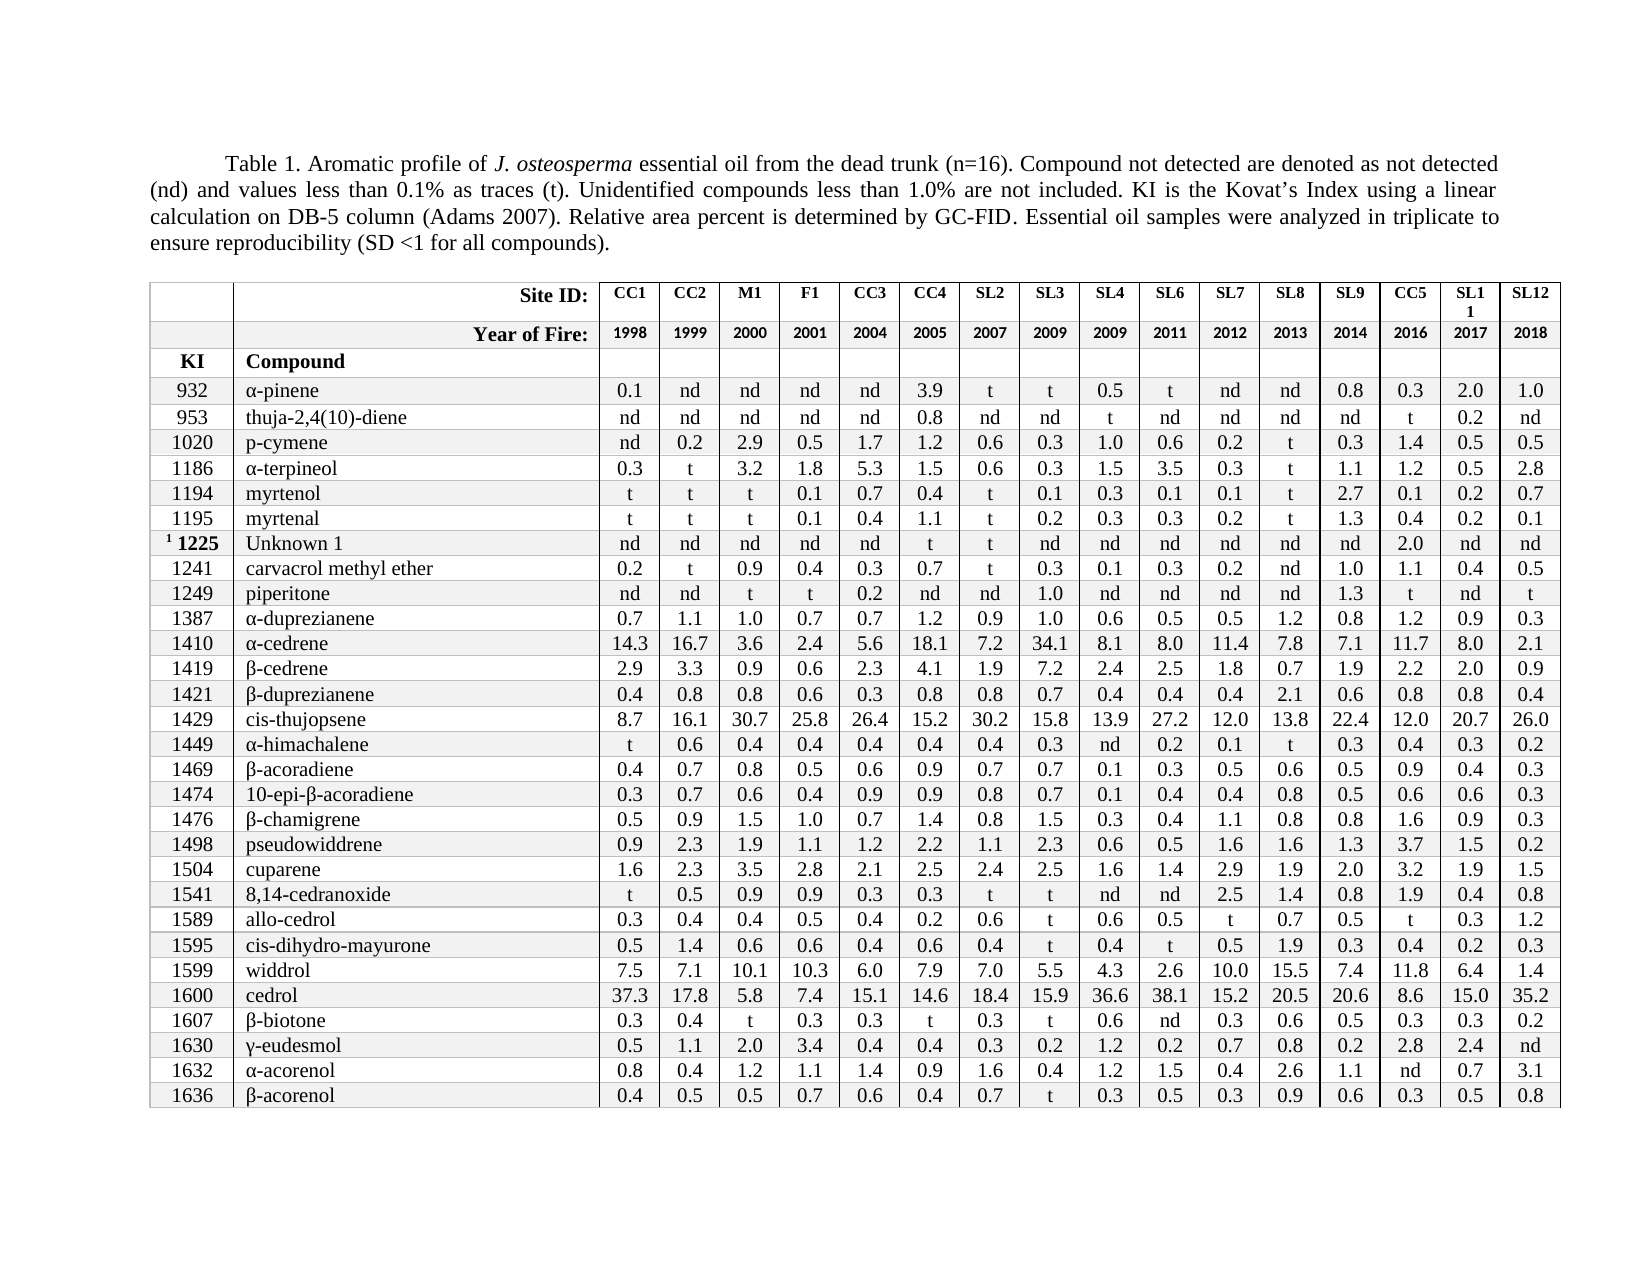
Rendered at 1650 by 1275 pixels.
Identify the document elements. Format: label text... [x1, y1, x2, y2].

table_cell 0.2 [1020, 506, 1079, 530]
table_cell 1.0 [1321, 556, 1379, 580]
table_cell 1.4 [840, 1058, 899, 1082]
table_cell t [1260, 456, 1319, 479]
table_cell t [1020, 908, 1079, 931]
table_cell 2007 [960, 322, 1019, 348]
table_cell 0.3 [1321, 732, 1379, 756]
table_cell 3.1 [1501, 1058, 1560, 1082]
table_header F1 [780, 283, 839, 321]
table_cell 11.8 [1381, 958, 1440, 982]
table_cell 20.6 [1321, 983, 1379, 1007]
table_header CC5 [1381, 283, 1440, 321]
table_cell t [960, 378, 1019, 404]
table_cell 0.7 [660, 782, 719, 806]
table_cell 1474 [151, 782, 233, 806]
table_cell 0.8 [900, 405, 959, 429]
table_cell 1.4 [1381, 430, 1440, 454]
table_cell [600, 349, 659, 377]
table_cell β-acorenol [234, 1083, 599, 1107]
table_cell 1.2 [720, 1058, 779, 1082]
table_cell 1599 [151, 958, 233, 982]
table_cell 2.0 [1441, 656, 1499, 680]
table_cell 8,14-cedranoxide [234, 882, 599, 906]
table_cell 0.6 [840, 1083, 899, 1107]
table_cell 0.2 [840, 581, 899, 605]
table_cell 0.1 [1200, 732, 1259, 756]
table_cell t [1381, 908, 1440, 931]
table_cell 1194 [151, 481, 233, 505]
table_cell 0.7 [900, 556, 959, 580]
table_cell 1.9 [1381, 882, 1440, 906]
table_cell t [600, 882, 659, 906]
table_cell 0.6 [1080, 832, 1139, 856]
table_cell 7.1 [660, 958, 719, 982]
table_cell 0.6 [1381, 782, 1440, 806]
table_cell 0.9 [720, 556, 779, 580]
table_cell 1.0 [1020, 581, 1079, 605]
table_cell [1321, 349, 1379, 377]
table_cell 0.9 [900, 782, 959, 806]
table_cell nd [1260, 405, 1319, 429]
table_cell 0.7 [1501, 481, 1560, 505]
table_cell 1469 [151, 757, 233, 781]
table_cell nd [960, 581, 1019, 605]
table_cell 953 [151, 405, 233, 429]
table_cell 0.5 [780, 908, 839, 931]
table_cell 1419 [151, 656, 233, 680]
table_cell 0.1 [1080, 782, 1139, 806]
table_cell t [960, 481, 1019, 505]
table_cell 0.6 [720, 933, 779, 957]
table_cell 3.4 [780, 1033, 839, 1057]
table_cell [720, 349, 779, 377]
table_cell 2004 [840, 322, 899, 348]
table_cell 2.2 [900, 832, 959, 856]
table_cell 26.0 [1501, 707, 1560, 731]
table_cell 1.0 [1080, 430, 1139, 454]
table_cell 37.3 [600, 983, 659, 1007]
table_cell 0.3 [1321, 933, 1379, 957]
table_cell 0.6 [1321, 681, 1379, 706]
table_cell nd [1200, 378, 1259, 404]
table_cell 0.8 [960, 807, 1019, 831]
table_cell 1498 [151, 832, 233, 856]
table_cell 0.1 [1080, 556, 1139, 580]
table_cell 0.4 [1140, 807, 1199, 831]
table_cell 0.9 [1441, 807, 1499, 831]
table_cell nd [1080, 882, 1139, 906]
table_cell nd [720, 378, 779, 404]
table_cell 0.6 [720, 782, 779, 806]
table_cell nd [660, 405, 719, 429]
table_cell 3.3 [660, 656, 719, 680]
table_cell 1504 [151, 857, 233, 881]
table_cell 2.5 [1020, 857, 1079, 881]
table_cell 15.5 [1260, 958, 1319, 982]
table_cell nd [1501, 531, 1560, 555]
table_header SL9 [1321, 283, 1379, 321]
table_cell 1636 [151, 1083, 233, 1107]
table_cell 0.4 [1441, 757, 1499, 781]
table_cell 1999 [660, 322, 719, 348]
table_cell 1.5 [1441, 832, 1499, 856]
table_cell 1.5 [1501, 857, 1560, 881]
table_cell 0.3 [1501, 782, 1560, 806]
table_cell 0.3 [840, 681, 899, 706]
table_cell 0.4 [720, 732, 779, 756]
table_cell t [660, 556, 719, 580]
table_cell 0.4 [780, 732, 839, 756]
table_cell 0.3 [1501, 606, 1560, 630]
table_cell cedrol [234, 983, 599, 1007]
table_cell 17.8 [660, 983, 719, 1007]
table_cell 14.6 [900, 983, 959, 1007]
table_cell 1.9 [960, 656, 1019, 680]
table_cell 15.1 [840, 983, 899, 1007]
table_cell 0.4 [900, 1033, 959, 1057]
table_cell 0.5 [780, 757, 839, 781]
table_cell 0.2 [1441, 481, 1499, 505]
table_cell [780, 349, 839, 377]
table_cell 0.7 [840, 606, 899, 630]
table_cell t [720, 1008, 779, 1032]
table_cell nd [780, 531, 839, 555]
table_cell 0.4 [840, 732, 899, 756]
table_cell 7.0 [960, 958, 1019, 982]
table_cell [1381, 349, 1440, 377]
table_cell 1.0 [1020, 606, 1079, 630]
table_cell carvacrol methyl ether [234, 556, 599, 580]
table_cell 36.6 [1080, 983, 1139, 1007]
table_cell α-duprezianene [234, 606, 599, 630]
table_cell 0.6 [900, 933, 959, 957]
table_cell 0.7 [840, 481, 899, 505]
table_header Site ID: [234, 283, 599, 321]
table_cell 0.4 [1200, 782, 1259, 806]
table_cell nd [1080, 581, 1139, 605]
table_cell 1.6 [1080, 857, 1139, 881]
table_cell 0.4 [1381, 732, 1440, 756]
table_cell 7.4 [1321, 958, 1379, 982]
table_cell β-duprezianene [234, 681, 599, 706]
table_cell nd [600, 531, 659, 555]
table_cell 0.3 [600, 456, 659, 479]
table_cell 6.0 [840, 958, 899, 982]
table_cell 0.9 [840, 782, 899, 806]
table_cell 0.4 [960, 933, 1019, 957]
table_cell 8.0 [1140, 631, 1199, 655]
table_cell 1.5 [1140, 1058, 1199, 1082]
table_cell 1600 [151, 983, 233, 1007]
table_cell 0.9 [900, 757, 959, 781]
table_cell 932 [151, 378, 233, 404]
table_cell α-acorenol [234, 1058, 599, 1082]
table_cell 0.5 [1140, 606, 1199, 630]
table_cell 3.5 [720, 857, 779, 881]
table_cell 0.5 [1321, 782, 1379, 806]
table_cell t [720, 481, 779, 505]
table_cell t [900, 531, 959, 555]
text Table 1. Aromatic profile of J. osteosperma essential oil from the dead trunk (n=16). Compound not detected are denoted as not detected (nd) and values less than 0.1% as traces (t). Unidentified compounds less than 1.0% are not included. KI is the Kovat’s Index using a linear calculation on DB-5 column (Adams 2007). Relative area percent is determined by GC-FID. Essential oil samples were analyzed in triplicate to ensure reproducibility (SD <1 for all compounds). [150, 150, 1500, 255]
table_cell α-himachalene [234, 732, 599, 756]
table_cell 0.2 [900, 908, 959, 931]
table_cell [900, 349, 959, 377]
table_cell 0.3 [1441, 908, 1499, 931]
table_cell nd [840, 405, 899, 429]
table_header SL4 [1080, 283, 1139, 321]
table_cell nd [840, 531, 899, 555]
table_cell 1541 [151, 882, 233, 906]
table_cell 1421 [151, 681, 233, 706]
table_cell 7.8 [1260, 631, 1319, 655]
table_cell 0.4 [660, 1058, 719, 1082]
table_cell 27.2 [1140, 707, 1199, 731]
table_cell 0.1 [1501, 506, 1560, 530]
table_cell 7.4 [780, 983, 839, 1007]
table_cell 0.8 [660, 681, 719, 706]
table_header M1 [720, 283, 779, 321]
table_cell myrtenal [234, 506, 599, 530]
table_cell nd [1140, 581, 1199, 605]
table_cell 34.1 [1020, 631, 1079, 655]
table_cell 5.6 [840, 631, 899, 655]
table_cell 1.0 [1501, 378, 1560, 404]
table_cell 0.2 [1200, 430, 1259, 454]
table_cell 0.3 [1501, 757, 1560, 781]
table_cell t [660, 481, 719, 505]
table_cell [1080, 349, 1139, 377]
table_cell 1.2 [1381, 456, 1440, 479]
table_cell 0.5 [1200, 933, 1259, 957]
table_cell 1.1 [1381, 556, 1440, 580]
table_cell [1200, 349, 1259, 377]
table_cell t [780, 581, 839, 605]
table_cell 0.1 [1200, 481, 1259, 505]
table_cell 0.5 [1140, 832, 1199, 856]
table_cell thuja-2,4(10)-diene [234, 405, 599, 429]
table_cell 2.6 [1260, 1058, 1319, 1082]
table_cell 2.4 [780, 631, 839, 655]
table_cell 0.6 [1321, 1083, 1379, 1107]
table_cell 0.9 [1260, 1083, 1319, 1107]
table_cell 0.3 [1200, 1008, 1259, 1032]
table_cell 15.8 [1020, 707, 1079, 731]
table_cell 2.4 [1080, 656, 1139, 680]
table_cell 0.5 [1441, 456, 1499, 479]
table_cell 1589 [151, 908, 233, 931]
table_cell 0.1 [1020, 481, 1079, 505]
table_cell 1.1 [1200, 807, 1259, 831]
table_cell 0.8 [1321, 882, 1379, 906]
table_cell t [960, 531, 1019, 555]
table_cell 4.1 [900, 656, 959, 680]
table_cell 6.4 [1441, 958, 1499, 982]
table_cell 1 1225 [151, 531, 233, 555]
table_cell 0.5 [1140, 908, 1199, 931]
table_cell 0.9 [1381, 757, 1440, 781]
table_cell 0.5 [1441, 1083, 1499, 1107]
table_cell 2.5 [1140, 656, 1199, 680]
table_header SL6 [1140, 283, 1199, 321]
table_cell 0.4 [960, 732, 1019, 756]
table_cell 1.4 [1140, 857, 1199, 881]
table_cell 0.3 [1080, 1083, 1139, 1107]
table_cell 0.5 [1441, 430, 1499, 454]
table_cell 0.3 [1441, 732, 1499, 756]
table_cell 4.3 [1080, 958, 1139, 982]
table_cell 1.5 [720, 807, 779, 831]
table_cell 1.2 [1260, 606, 1319, 630]
table_cell 20.7 [1441, 707, 1499, 731]
table_cell 1.5 [900, 456, 959, 479]
table_cell 2018 [1501, 322, 1560, 348]
table_cell 0.8 [1260, 807, 1319, 831]
table_cell 0.4 [1140, 681, 1199, 706]
table_header SL11 [1441, 283, 1499, 321]
table_cell 0.7 [660, 757, 719, 781]
table_cell 0.3 [840, 556, 899, 580]
table_cell nd [1020, 531, 1079, 555]
table_cell 0.4 [600, 681, 659, 706]
table_cell [1140, 349, 1199, 377]
table_cell 1.1 [660, 606, 719, 630]
table_header SL8 [1260, 283, 1319, 321]
table_cell 0.5 [600, 1033, 659, 1057]
table_cell 2.4 [960, 857, 1019, 881]
table_cell 1632 [151, 1058, 233, 1082]
table_cell 0.3 [600, 782, 659, 806]
table_cell 0.8 [1321, 378, 1379, 404]
table_cell 0.3 [600, 908, 659, 931]
table_cell 1.1 [900, 506, 959, 530]
table_cell 2.1 [1501, 631, 1560, 655]
table_cell 0.4 [1080, 681, 1139, 706]
table_cell nd [1140, 405, 1199, 429]
table_cell 2.4 [1441, 1033, 1499, 1057]
table_cell 0.2 [1020, 1033, 1079, 1057]
table_cell 0.3 [1020, 732, 1079, 756]
table_cell 0.7 [960, 757, 1019, 781]
table_cell 0.6 [1260, 757, 1319, 781]
table_cell 3.5 [1140, 456, 1199, 479]
table_header SL12 [1501, 283, 1560, 321]
table_cell 0.3 [1080, 807, 1139, 831]
table_cell 7.2 [960, 631, 1019, 655]
table_cell 0.6 [840, 757, 899, 781]
table_cell nd [660, 378, 719, 404]
table_cell 2.3 [840, 656, 899, 680]
table_cell nd [1140, 531, 1199, 555]
table_cell 0.9 [600, 832, 659, 856]
table_cell 1.1 [660, 1033, 719, 1057]
table_cell 12.0 [1381, 707, 1440, 731]
table_cell 1.1 [1321, 456, 1379, 479]
table_cell 2017 [1441, 322, 1499, 348]
table_cell 1241 [151, 556, 233, 580]
table_cell 7.5 [600, 958, 659, 982]
table_cell 1.4 [900, 807, 959, 831]
table_cell 15.2 [1200, 983, 1259, 1007]
table_cell 7.1 [1321, 631, 1379, 655]
table_cell t [600, 506, 659, 530]
table_cell 38.1 [1140, 983, 1199, 1007]
table_cell 2013 [1260, 322, 1319, 348]
table_cell 1.2 [900, 430, 959, 454]
table_cell 0.4 [1441, 882, 1499, 906]
table_cell 2014 [1321, 322, 1379, 348]
table_cell 0.5 [780, 430, 839, 454]
table_cell 2.1 [840, 857, 899, 881]
table_cell allo-cedrol [234, 908, 599, 931]
table_cell 0.9 [960, 606, 1019, 630]
table_header CC4 [900, 283, 959, 321]
table_cell nd [1020, 405, 1079, 429]
table_cell 1595 [151, 933, 233, 957]
table_cell 3.2 [1381, 857, 1440, 881]
table_cell 5.3 [840, 456, 899, 479]
table_cell 0.4 [840, 506, 899, 530]
table_cell [960, 349, 1019, 377]
table_cell 11.4 [1200, 631, 1259, 655]
table_cell 0.1 [1381, 481, 1440, 505]
table_cell 5.8 [720, 983, 779, 1007]
table_cell 2012 [1200, 322, 1259, 348]
table_cell 1020 [151, 430, 233, 454]
table_cell [1501, 349, 1560, 377]
table_cell 0.9 [780, 882, 839, 906]
table_cell 15.9 [1020, 983, 1079, 1007]
table_cell 1.1 [780, 832, 839, 856]
table_cell nd [1200, 405, 1259, 429]
table_cell nd [1080, 531, 1139, 555]
table_cell 1.8 [780, 456, 839, 479]
table_cell 1.8 [1200, 656, 1259, 680]
table_cell 14.3 [600, 631, 659, 655]
table_cell 30.2 [960, 707, 1019, 731]
table_cell 1.1 [780, 1058, 839, 1082]
table_cell 2.9 [600, 656, 659, 680]
table_cell 0.4 [1381, 933, 1440, 957]
table_cell 0.4 [1381, 506, 1440, 530]
table_cell 25.8 [780, 707, 839, 731]
table_cell 0.2 [1441, 506, 1499, 530]
table_cell 2011 [1140, 322, 1199, 348]
table_cell nd [1140, 882, 1199, 906]
table_cell 30.7 [720, 707, 779, 731]
table_cell 0.3 [1200, 456, 1259, 479]
table_cell nd [780, 378, 839, 404]
table_cell 1.6 [1200, 832, 1259, 856]
table_cell nd [1080, 732, 1139, 756]
table_cell 2.0 [1381, 531, 1440, 555]
table_cell 0.6 [1080, 908, 1139, 931]
table_cell 0.8 [1321, 606, 1379, 630]
table_cell 0.5 [1200, 606, 1259, 630]
table_cell α-cedrene [234, 631, 599, 655]
table_cell nd [780, 405, 839, 429]
table_cell t [1020, 1083, 1079, 1107]
table_cell 0.7 [1260, 908, 1319, 931]
table_cell nd [1381, 1058, 1440, 1082]
table_cell 0.5 [600, 933, 659, 957]
table_cell 2.3 [660, 857, 719, 881]
table_cell 0.3 [1140, 757, 1199, 781]
table_cell 0.8 [720, 757, 779, 781]
table_cell 0.9 [660, 807, 719, 831]
table_cell pseudowiddrene [234, 832, 599, 856]
table_header [151, 283, 233, 321]
table_cell 1.5 [1080, 456, 1139, 479]
table_cell t [1020, 1008, 1079, 1032]
table_cell 0.6 [960, 430, 1019, 454]
table_cell 2.0 [720, 1033, 779, 1057]
table_cell t [720, 581, 779, 605]
table_cell nd [1260, 531, 1319, 555]
table_cell 0.1 [780, 481, 839, 505]
table_cell 1998 [600, 322, 659, 348]
table_cell 1.2 [1501, 908, 1560, 931]
table_cell 0.4 [1441, 556, 1499, 580]
table_cell 0.5 [1321, 1008, 1379, 1032]
table_cell 35.2 [1501, 983, 1560, 1007]
table_cell t [660, 456, 719, 479]
table_cell 2009 [1080, 322, 1139, 348]
table_cell 1.4 [660, 933, 719, 957]
table_cell t [1260, 481, 1319, 505]
table_cell 5.5 [1020, 958, 1079, 982]
table_cell 0.4 [1200, 1058, 1259, 1082]
table_cell nd [660, 531, 719, 555]
table_cell 0.9 [720, 656, 779, 680]
table_cell 2016 [1381, 322, 1440, 348]
table_cell 1.6 [960, 1058, 1019, 1082]
table_cell Compound [234, 349, 599, 377]
table_cell nd [720, 405, 779, 429]
table_cell 0.3 [1381, 1083, 1440, 1107]
table_cell 0.4 [840, 933, 899, 957]
table_cell nd [1441, 531, 1499, 555]
table_cell t [1020, 378, 1079, 404]
table_header CC1 [600, 283, 659, 321]
table_cell 2.9 [720, 430, 779, 454]
table_cell 8.6 [1381, 983, 1440, 1007]
table_cell nd [1321, 531, 1379, 555]
table_cell 0.3 [1381, 378, 1440, 404]
table_cell 0.4 [840, 908, 899, 931]
table_cell 0.7 [1020, 681, 1079, 706]
table_cell 0.8 [600, 1058, 659, 1082]
table_cell 2009 [1020, 322, 1079, 348]
table_cell 2001 [780, 322, 839, 348]
table_cell cis-dihydro-mayurone [234, 933, 599, 957]
table_cell 16.1 [660, 707, 719, 731]
table_cell 0.4 [1200, 681, 1259, 706]
table_cell t [960, 556, 1019, 580]
table_cell 15.2 [900, 707, 959, 731]
table_cell 0.5 [1321, 908, 1379, 931]
table_cell 0.4 [900, 1083, 959, 1107]
table_cell 0.6 [1080, 606, 1139, 630]
table_cell t [900, 1008, 959, 1032]
table_cell piperitone [234, 581, 599, 605]
table_cell 0.2 [1501, 832, 1560, 856]
table_cell 0.4 [1140, 782, 1199, 806]
table_cell KI [151, 349, 233, 377]
table_cell 0.7 [1260, 656, 1319, 680]
table_cell 0.7 [840, 807, 899, 831]
table_cell 2.5 [900, 857, 959, 881]
table_cell 0.3 [1200, 1083, 1259, 1107]
table_cell nd [600, 581, 659, 605]
table_cell [1020, 349, 1079, 377]
table_cell 0.3 [1321, 430, 1379, 454]
table_header SL3 [1020, 283, 1079, 321]
table_cell 0.7 [1441, 1058, 1499, 1082]
table_cell 2.2 [1381, 656, 1440, 680]
table_cell 0.2 [1200, 556, 1259, 580]
table_cell 8.7 [600, 707, 659, 731]
table_cell 0.6 [1140, 430, 1199, 454]
table_cell 1476 [151, 807, 233, 831]
table_cell 20.5 [1260, 983, 1319, 1007]
table_cell 10-epi-β-acoradiene [234, 782, 599, 806]
table_cell 0.5 [1321, 757, 1379, 781]
table_cell 1.2 [1381, 606, 1440, 630]
table_cell Unknown 1 [234, 531, 599, 555]
table_cell 0.2 [1140, 1033, 1199, 1057]
table_cell 1.3 [1321, 832, 1379, 856]
table_cell 26.4 [840, 707, 899, 731]
table_cell cis-thujopsene [234, 707, 599, 731]
table_cell nd [1200, 581, 1259, 605]
table_cell 0.3 [1501, 933, 1560, 957]
table_cell 7.2 [1020, 656, 1079, 680]
table_cell 1.4 [1260, 882, 1319, 906]
table_cell t [1260, 430, 1319, 454]
table_cell 12.0 [1200, 707, 1259, 731]
table_cell t [1020, 882, 1079, 906]
table_cell β-chamigrene [234, 807, 599, 831]
table_cell 0.4 [600, 757, 659, 781]
table_cell 18.1 [900, 631, 959, 655]
table_cell 1.3 [1321, 506, 1379, 530]
table_cell t [600, 732, 659, 756]
table_cell 0.8 [1321, 807, 1379, 831]
table_cell 0.4 [780, 556, 839, 580]
table_cell α-terpineol [234, 456, 599, 479]
table_cell [840, 349, 899, 377]
table_cell 1249 [151, 581, 233, 605]
table_cell t [1381, 581, 1440, 605]
table_cell 1630 [151, 1033, 233, 1057]
table_cell 1.5 [1020, 807, 1079, 831]
table_cell 1.9 [1441, 857, 1499, 881]
table_cell 0.5 [660, 882, 719, 906]
table_cell 2.8 [1381, 1033, 1440, 1057]
table_cell 15.0 [1441, 983, 1499, 1007]
table_cell 1.4 [1501, 958, 1560, 982]
table_cell p-cymene [234, 430, 599, 454]
table_cell 2.5 [1200, 882, 1259, 906]
table_header CC3 [840, 283, 899, 321]
table_cell 1.7 [840, 430, 899, 454]
table_cell 0.3 [840, 1008, 899, 1032]
table_cell 0.9 [1501, 656, 1560, 680]
table_cell 8.1 [1080, 631, 1139, 655]
table_cell 1.9 [1260, 933, 1319, 957]
table_cell 0.8 [960, 681, 1019, 706]
table_cell 2.8 [780, 857, 839, 881]
table_cell 0.3 [1140, 506, 1199, 530]
table_cell 0.6 [660, 732, 719, 756]
table_cell Year of Fire: [234, 322, 599, 348]
table_cell t [720, 506, 779, 530]
table_cell widdrol [234, 958, 599, 982]
table_cell t [960, 506, 1019, 530]
table_cell nd [1501, 1033, 1560, 1057]
table_cell 0.8 [720, 681, 779, 706]
table_header CC2 [660, 283, 719, 321]
table_cell 0.8 [1501, 882, 1560, 906]
table_cell 1.3 [1321, 581, 1379, 605]
table_cell 0.4 [600, 1083, 659, 1107]
table_cell 0.7 [780, 606, 839, 630]
table_cell 1.6 [1381, 807, 1440, 831]
table_header SL2 [960, 283, 1019, 321]
table_cell nd [1321, 405, 1379, 429]
table_cell 0.5 [600, 807, 659, 831]
table_cell 0.1 [780, 506, 839, 530]
table_cell 0.4 [1020, 1058, 1079, 1082]
table_cell t [1020, 933, 1079, 957]
table_cell 2000 [720, 322, 779, 348]
table_cell 1449 [151, 732, 233, 756]
table_cell 2.0 [1441, 378, 1499, 404]
table_cell t [1140, 378, 1199, 404]
table_cell 3.2 [720, 456, 779, 479]
table_cell 0.5 [660, 1083, 719, 1107]
table_cell t [1260, 506, 1319, 530]
table_cell 10.0 [1200, 958, 1259, 982]
table_cell 0.5 [720, 1083, 779, 1107]
table_cell 2.3 [660, 832, 719, 856]
table_cell γ-eudesmol [234, 1033, 599, 1057]
table_cell [1441, 349, 1499, 377]
table_cell 0.3 [1080, 481, 1139, 505]
table_cell nd [600, 405, 659, 429]
table_cell 0.3 [780, 1008, 839, 1032]
table_cell 0.3 [1020, 456, 1079, 479]
table_cell nd [1501, 405, 1560, 429]
table_cell nd [1260, 556, 1319, 580]
table_cell 1607 [151, 1008, 233, 1032]
table_cell 1429 [151, 707, 233, 731]
table_cell 0.5 [1140, 1083, 1199, 1107]
table_cell 13.9 [1080, 707, 1139, 731]
table_cell 0.3 [960, 1008, 1019, 1032]
table_cell t [1260, 732, 1319, 756]
table_cell 0.4 [1501, 681, 1560, 706]
table_cell nd [900, 581, 959, 605]
table_cell 0.1 [1140, 481, 1199, 505]
table_cell t [1200, 908, 1259, 931]
table_cell 1.2 [1080, 1058, 1139, 1082]
table_cell nd [660, 581, 719, 605]
table_cell 22.4 [1321, 707, 1379, 731]
table_cell 2.1 [1260, 681, 1319, 706]
table_cell 0.3 [1140, 556, 1199, 580]
table_cell 10.1 [720, 958, 779, 982]
table_cell 0.2 [1441, 933, 1499, 957]
table_cell 0.7 [1020, 757, 1079, 781]
table_cell 0.3 [960, 1033, 1019, 1057]
table_cell 1.2 [1080, 1033, 1139, 1057]
table_cell 16.7 [660, 631, 719, 655]
table_cell 0.6 [780, 681, 839, 706]
table_cell nd [1441, 581, 1499, 605]
table_cell 0.7 [1020, 782, 1079, 806]
table_cell nd [840, 378, 899, 404]
table_cell [151, 322, 233, 348]
table_cell t [960, 882, 1019, 906]
table_cell [660, 349, 719, 377]
table_cell 0.2 [1501, 732, 1560, 756]
table_cell 3.9 [900, 378, 959, 404]
table_cell α-pinene [234, 378, 599, 404]
table_cell 0.8 [1501, 1083, 1560, 1107]
table_cell 13.8 [1260, 707, 1319, 731]
table_cell 0.4 [660, 1008, 719, 1032]
table_cell 2.7 [1321, 481, 1379, 505]
table_cell 0.3 [600, 1008, 659, 1032]
table_cell 2.8 [1501, 456, 1560, 479]
table_cell 0.6 [1441, 782, 1499, 806]
table_cell 0.6 [780, 933, 839, 957]
table_cell 0.3 [1020, 430, 1079, 454]
table_cell 1.6 [1260, 832, 1319, 856]
table_cell 0.7 [780, 1083, 839, 1107]
table_cell t [1381, 405, 1440, 429]
table_cell 0.3 [1381, 1008, 1440, 1032]
table_cell 0.4 [780, 782, 839, 806]
table_cell 0.8 [960, 782, 1019, 806]
table_cell 8.0 [1441, 631, 1499, 655]
table_cell 0.3 [900, 882, 959, 906]
table_cell 0.3 [840, 882, 899, 906]
table_cell 0.5 [1080, 378, 1139, 404]
table_cell 0.6 [960, 908, 1019, 931]
table_cell 0.3 [1080, 506, 1139, 530]
table_cell 0.7 [600, 606, 659, 630]
table_cell 0.8 [1260, 782, 1319, 806]
table_cell [1260, 349, 1319, 377]
table_cell 0.4 [900, 732, 959, 756]
table_cell nd [1260, 378, 1319, 404]
table_cell nd [960, 405, 1019, 429]
table_cell 2.0 [1321, 857, 1379, 881]
table_cell 1.2 [900, 606, 959, 630]
table_cell t [1140, 933, 1199, 957]
table_cell t [600, 481, 659, 505]
table_cell 1.2 [840, 832, 899, 856]
table_cell 0.4 [1080, 933, 1139, 957]
table_cell nd [1140, 1008, 1199, 1032]
table_cell 0.2 [1140, 732, 1199, 756]
table_cell 0.6 [960, 456, 1019, 479]
table_cell 3.6 [720, 631, 779, 655]
table_cell cuparene [234, 857, 599, 881]
table_cell nd [1200, 531, 1259, 555]
table_cell 0.1 [600, 378, 659, 404]
table_cell 0.3 [1441, 1008, 1499, 1032]
table_cell 1.6 [600, 857, 659, 881]
table_cell 0.3 [1020, 556, 1079, 580]
table_cell 18.4 [960, 983, 1019, 1007]
table_cell 2.9 [1200, 857, 1259, 881]
table_cell 0.6 [780, 656, 839, 680]
table_cell 2.6 [1140, 958, 1199, 982]
table_cell 0.2 [1441, 405, 1499, 429]
table_cell 0.8 [1381, 681, 1440, 706]
table_cell 0.2 [1200, 506, 1259, 530]
table_cell 0.2 [660, 430, 719, 454]
table_cell 0.3 [1501, 807, 1560, 831]
table_cell 1.9 [1321, 656, 1379, 680]
table_cell 1387 [151, 606, 233, 630]
table_cell 11.7 [1381, 631, 1440, 655]
table_cell nd [600, 430, 659, 454]
table_cell 0.9 [1441, 606, 1499, 630]
table_cell 0.6 [1260, 1008, 1319, 1032]
table_cell t [660, 506, 719, 530]
table_cell myrtenol [234, 481, 599, 505]
table_cell 0.8 [900, 681, 959, 706]
table_cell 0.4 [900, 481, 959, 505]
table_cell 1.0 [720, 606, 779, 630]
table_cell β-biotone [234, 1008, 599, 1032]
table_cell 0.2 [1501, 1008, 1560, 1032]
table_cell β-cedrene [234, 656, 599, 680]
table_cell 1.0 [780, 807, 839, 831]
table_cell 2005 [900, 322, 959, 348]
table_cell 0.7 [960, 1083, 1019, 1107]
table_cell 0.8 [1441, 681, 1499, 706]
table_header SL7 [1200, 283, 1259, 321]
table_cell β-acoradiene [234, 757, 599, 781]
table_cell 2.3 [1020, 832, 1079, 856]
table_cell 0.2 [1321, 1033, 1379, 1057]
table_cell nd [720, 531, 779, 555]
table_cell 1.1 [960, 832, 1019, 856]
table_cell 0.6 [1080, 1008, 1139, 1032]
table_cell 0.5 [1501, 556, 1560, 580]
table_cell 0.8 [1260, 1033, 1319, 1057]
table_cell 1.1 [1321, 1058, 1379, 1082]
table_cell 0.9 [720, 882, 779, 906]
table_cell 3.7 [1381, 832, 1440, 856]
table_cell 1186 [151, 456, 233, 479]
table_cell 0.5 [1200, 757, 1259, 781]
table_cell 0.1 [1080, 757, 1139, 781]
table_cell 1.9 [720, 832, 779, 856]
table_cell t [1080, 405, 1139, 429]
table_cell 1.9 [1260, 857, 1319, 881]
table_cell 0.4 [720, 908, 779, 931]
table_cell nd [1260, 581, 1319, 605]
table_cell 1195 [151, 506, 233, 530]
table_cell 0.7 [1200, 1033, 1259, 1057]
table_cell t [1501, 581, 1560, 605]
table_cell 0.4 [660, 908, 719, 931]
table_cell 0.2 [600, 556, 659, 580]
table_cell 0.4 [840, 1033, 899, 1057]
table_cell 1410 [151, 631, 233, 655]
table_cell 0.9 [900, 1058, 959, 1082]
table_cell 10.3 [780, 958, 839, 982]
table_cell 0.5 [1501, 430, 1560, 454]
table_cell 7.9 [900, 958, 959, 982]
